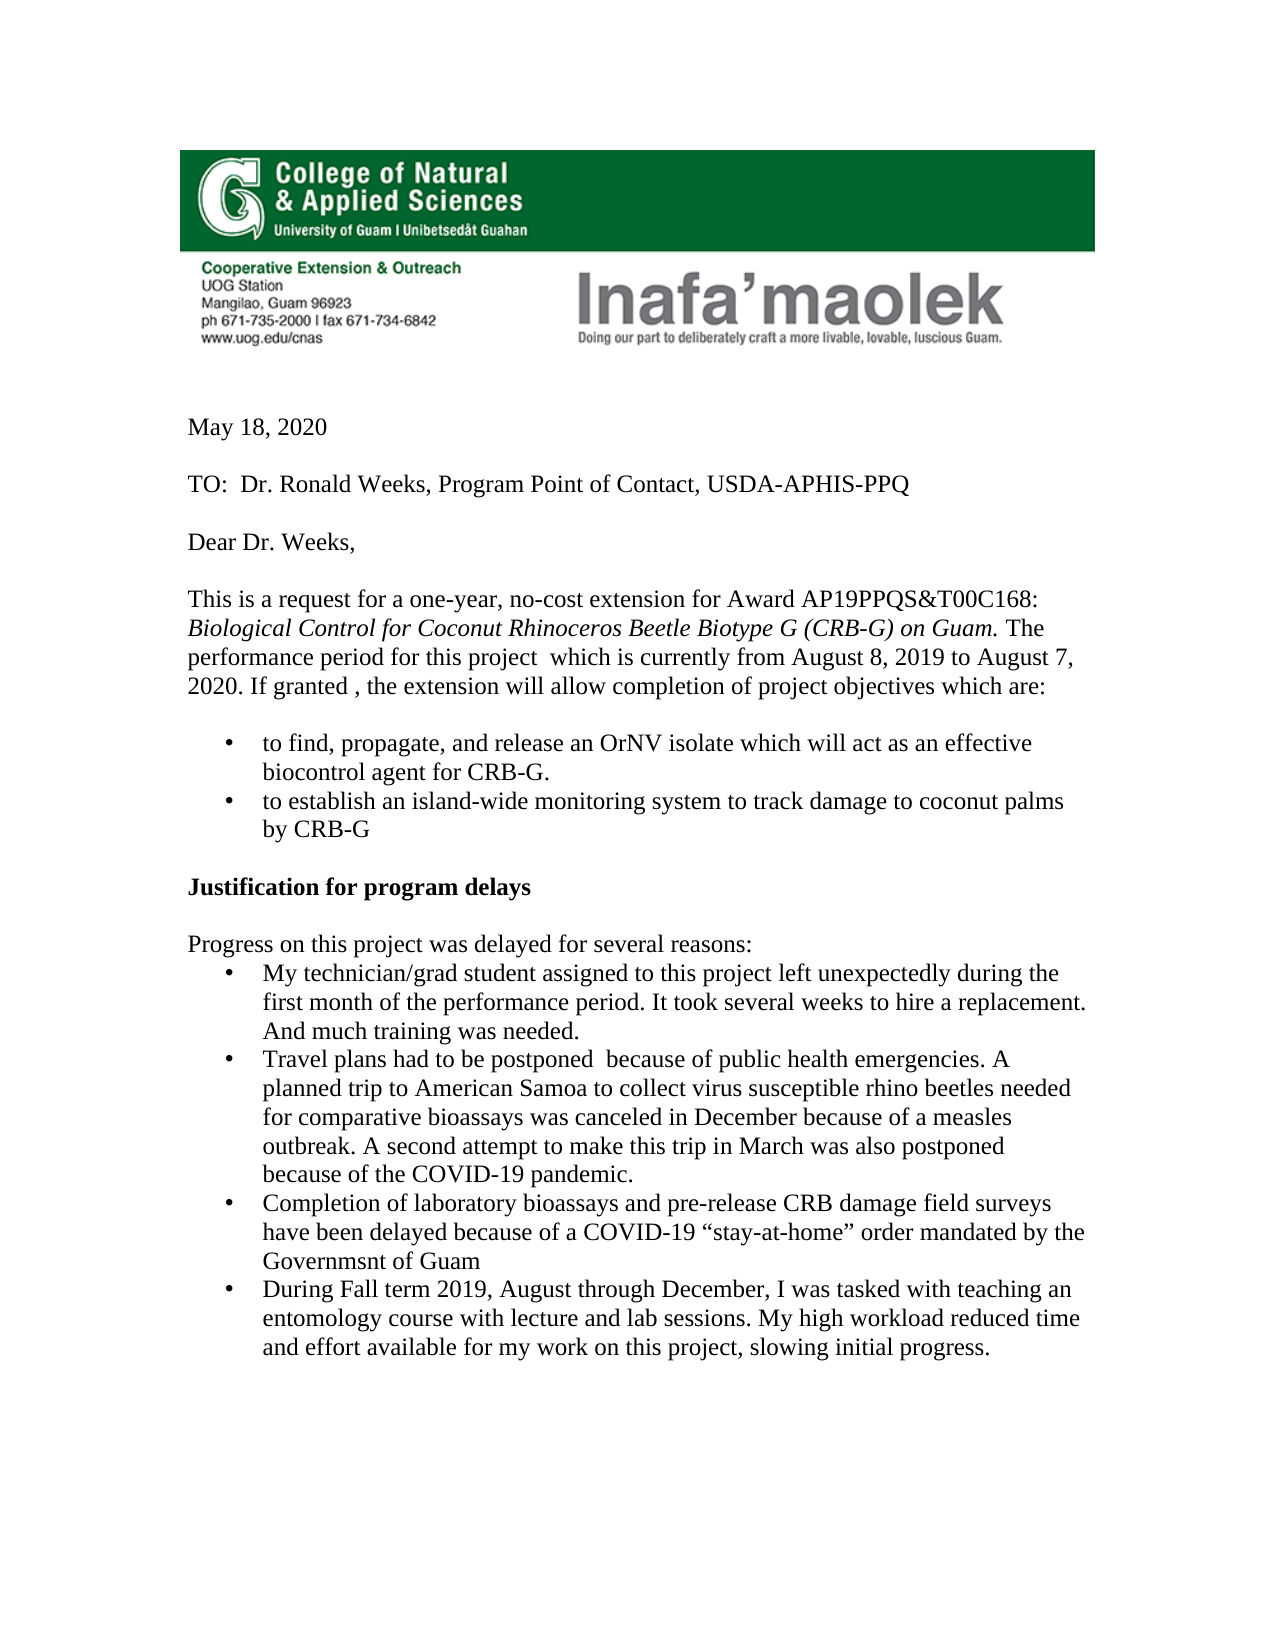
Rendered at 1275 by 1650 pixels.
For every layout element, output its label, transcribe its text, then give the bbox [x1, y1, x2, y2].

text TO: Dr. Ronald Weeks, Program Point of Contact, USDA-APHIS-PPQ [187, 469, 1087, 498]
list During Fall term 2019, August through December, I was tasked with teaching an entomology course with lecture and lab sessions. My high workload reduced time and effort available for my work on this project, slowing initial progress. [225, 1274, 1087, 1361]
text Dear Dr. Weeks, [187, 527, 1087, 556]
text This is a request for a one-year, no-cost extension for Award AP19PPQS&T00C168: Biological Control for Coconut Rhinoceros Beetle Biotype G (CRB-G) on Guam. The performance period for this project which is currently from August 8, 2019 to August 7, 2020. If granted , the extension will allow completion of project objectives which are: [187, 584, 1087, 699]
list Travel plans had to be postponed because of public health emergencies. A planned trip to American Samoa to collect virus susceptible rhino beetles needed for comparative bioassays was canceled in December because of a measles outbreak. A second attempt to make this trip in March was also postponed because of the COVID-19 pandemic. [225, 1044, 1087, 1188]
text Justification for program delays [187, 872, 1087, 901]
list to establish an island-wide monitoring system to track damage to coconut palms by CRB-G [225, 786, 1087, 843]
text May 18, 2020 [187, 412, 1087, 441]
list My technician/grad student assigned to this project left unexpectedly during the first month of the performance period. It took several weeks to hire a replacement. And much training was needed. [225, 958, 1087, 1044]
text Progress on this project was delayed for several reasons: [187, 929, 1087, 958]
picture [180, 150, 1095, 355]
list to find, propagate, and release an OrNV isolate which will act as an effective biocontrol agent for CRB-G. [225, 728, 1087, 786]
list Completion of laboratory bioassays and pre-release CRB damage field surveys have been delayed because of a COVID-19 “stay-at-home” order mandated by the Governmsnt of Guam [225, 1188, 1087, 1274]
